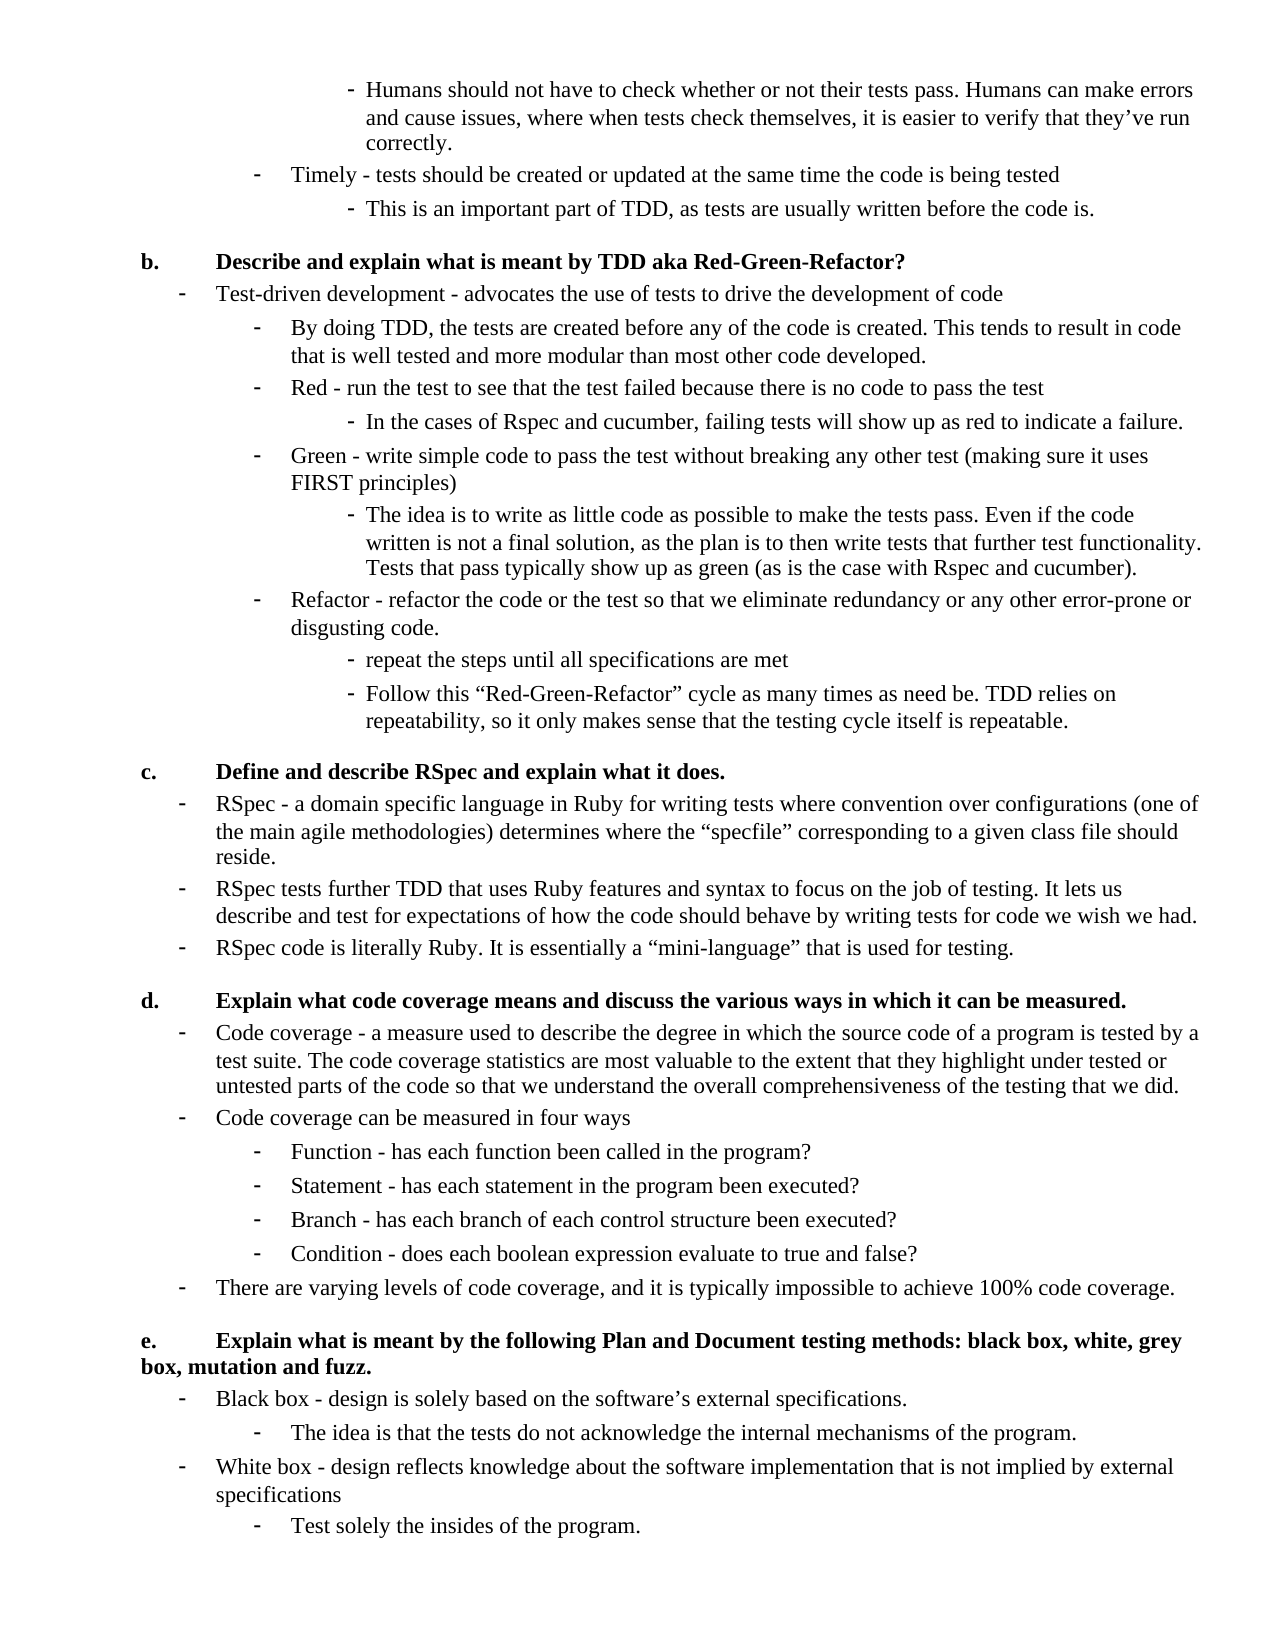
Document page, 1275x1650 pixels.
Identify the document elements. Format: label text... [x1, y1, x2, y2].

list Statement - has each statement in the program been executed? [253, 1167, 1204, 1201]
list Black box - design is solely based on the software’s external specifications. [178, 1379, 1204, 1413]
list Timely - tests should be created or updated at the same time the code is being tested [253, 156, 1204, 190]
list Condition - does each boolean expression evaluate to true and false? [253, 1235, 1204, 1269]
list repeat the steps until all specifications are met [347, 640, 1204, 674]
list RSpec tests further TDD that uses Ruby features and syntax to focus on the job of testing. It lets us describe and test for expectations of how the code should behave by writing tests for code we wish we had. [178, 869, 1204, 929]
list RSpec code is literally Ruby. It is essentially a “mini-language” that is used for testing. [178, 929, 1204, 963]
list By doing TDD, the tests are created before any of the code is created. This tends to result in code that is well tested and more modular than most other code developed. [253, 309, 1204, 368]
list Code coverage can be measured in four ways [178, 1099, 1204, 1133]
text c. Define and describe RSpec and explain what it does. [141, 759, 1204, 784]
list RSpec - a domain specific language in Ruby for writing tests where convention over configurations (one of the main agile methodologies) determines where the “specfile” corresponding to a given class file should reside. [178, 784, 1204, 869]
list The idea is to write as little code as possible to make the tests pass. Even if the code written is not a final solution, as the plan is to then write tests that further test functionality. Tests that pass typically show up as green (as is the case with Rspec and cucumber). [347, 496, 1204, 581]
list Follow this “Red-Green-Refactor” cycle as many times as need be. TDD relies on repeatability, so it only makes sense that the testing cycle itself is repeatable. [347, 674, 1204, 734]
text e. Explain what is meant by the following Plan and Document testing methods: black box, white, grey box, mutation and fuzz. [141, 1328, 1204, 1379]
list White box - design reflects knowledge about the software implementation that is not implied by external specifications [178, 1447, 1204, 1507]
list Red - run the test to see that the test failed because there is no code to pass the test [253, 368, 1204, 402]
list Test solely the insides of the program. [253, 1507, 1204, 1541]
list In the cases of Rspec and cucumber, failing tests will show up as red to indicate a failure. [347, 402, 1204, 436]
list This is an important part of TDD, as tests are usually written before the code is. [347, 190, 1204, 224]
list Function - has each function been called in the program? [253, 1133, 1204, 1167]
list Test-driven development - advocates the use of tests to drive the development of code [178, 275, 1204, 309]
list There are varying levels of code coverage, and it is typically impossible to achieve 100% code coverage. [178, 1269, 1204, 1303]
list Refactor - refactor the code or the test so that we eliminate redundancy or any other error-prone or disgusting code. [253, 581, 1204, 640]
list Code coverage - a measure used to describe the degree in which the source code of a program is tested by a test suite. The code coverage statistics are most valuable to the extent that they highlight under tested or untested parts of the code so that we understand the overall comprehensiveness of the testing that we did. [178, 1014, 1204, 1099]
list Green - write simple code to pass the test without breaking any other test (making sure it uses FIRST principles) [253, 436, 1204, 496]
text b. Describe and explain what is meant by TDD aka Red-Green-Refactor? [141, 249, 1204, 275]
list Humans should not have to check whether or not their tests pass. Humans can make errors and cause issues, where when tests check themselves, it is easier to verify that they’ve run correctly. [347, 71, 1204, 156]
list Branch - has each branch of each control structure been executed? [253, 1201, 1204, 1235]
list The idea is that the tests do not acknowledge the internal mechanisms of the program. [253, 1413, 1204, 1447]
text d. Explain what code coverage means and discuss the various ways in which it can be measured. [141, 988, 1204, 1014]
